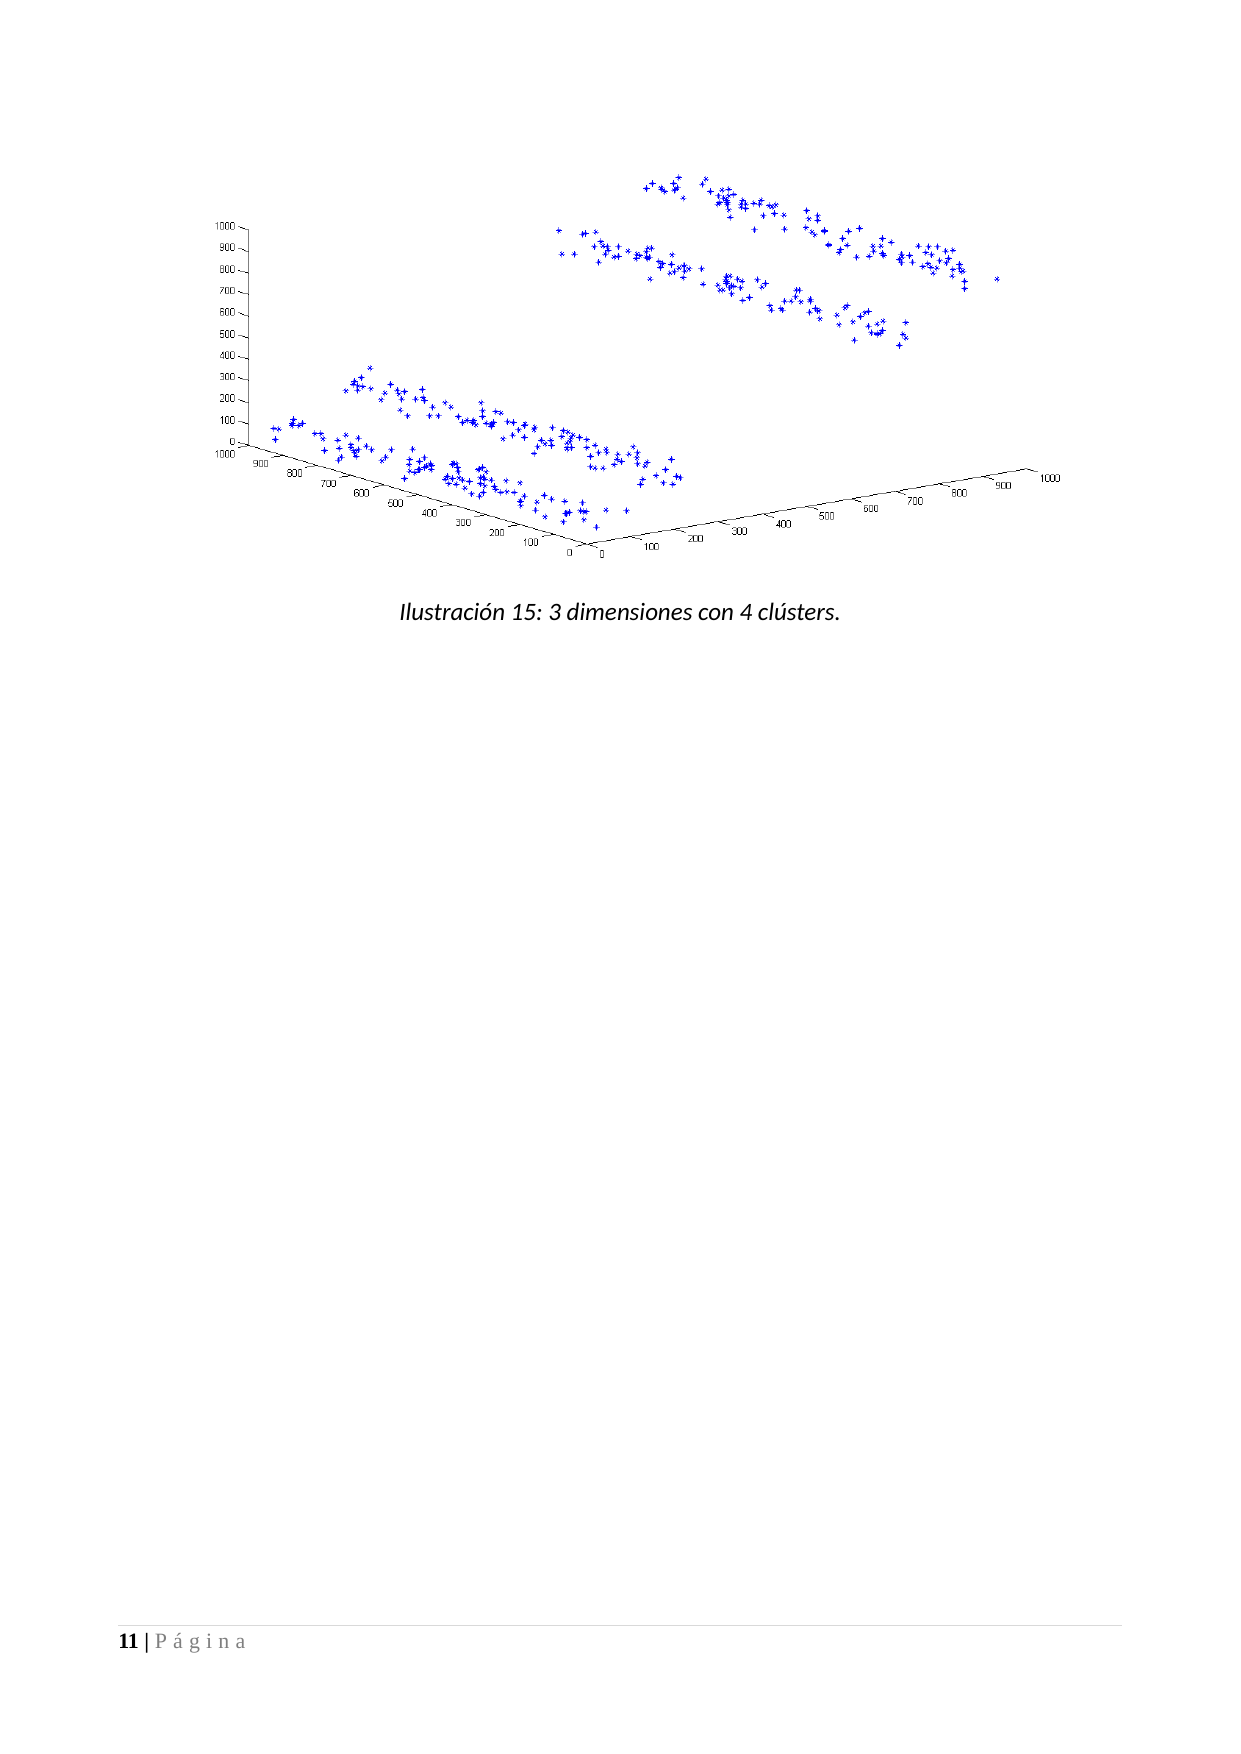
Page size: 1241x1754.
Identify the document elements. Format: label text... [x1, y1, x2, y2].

picture [118, 118, 1122, 597]
list Ilustración 15: 3 dimensiones con 4 clústers. [118, 597, 1122, 627]
